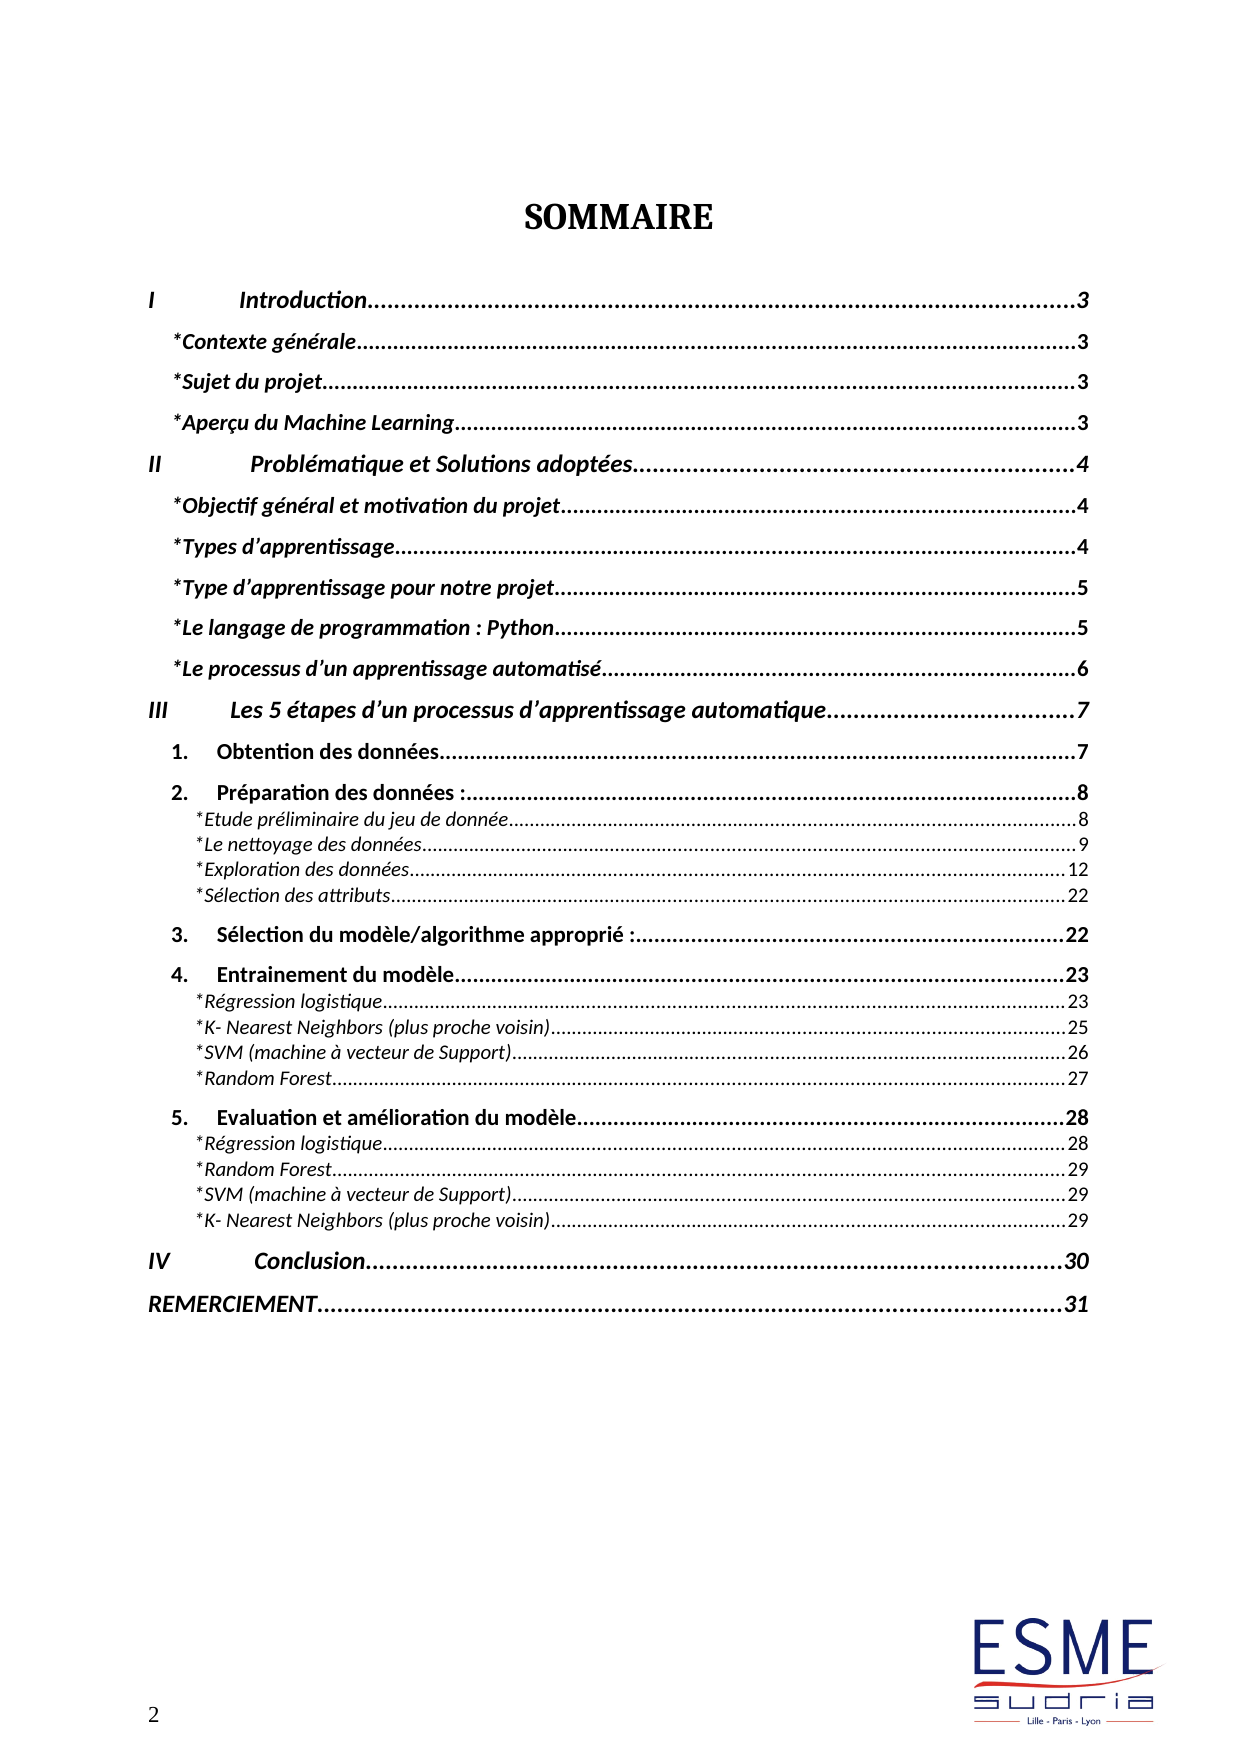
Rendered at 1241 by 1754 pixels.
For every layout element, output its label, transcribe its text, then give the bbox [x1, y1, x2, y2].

text *Aperçu du Machine Learning 3 [171, 408, 1090, 436]
text *Types d’apprentissage 4 [171, 532, 1090, 560]
picture [974, 1618, 1167, 1726]
text III Les 5 étapes d’un processus d’apprentissage automatique 7 [148, 694, 1090, 725]
text *Objectif général et motivation du projet 4 [171, 492, 1090, 519]
text *Sujet du projet 3 [171, 367, 1090, 396]
text *K- Nearest Neighbors (plus proche voisin) 25 [194, 1014, 1090, 1039]
text 4. Entrainement du modèle 23 [171, 960, 1090, 988]
text *Régression logistique 23 [194, 988, 1090, 1014]
text *Le nettoyage des données 9 [194, 831, 1090, 857]
text 5. Evaluation et amélioration du modèle 28 [171, 1103, 1090, 1131]
text *SVM (machine à vecteur de Support) 26 [194, 1039, 1090, 1065]
text I Introduction 3 [148, 284, 1090, 314]
text 1. Obtention des données 7 [171, 737, 1090, 765]
text *Régression logistique 28 [194, 1131, 1090, 1156]
text *Random Forest 27 [194, 1065, 1090, 1090]
text *Etude préliminaire du jeu de donnée 8 [194, 806, 1090, 831]
text *K- Nearest Neighbors (plus proche voisin) 29 [194, 1207, 1090, 1232]
text II Problématique et Solutions adoptées 4 [148, 448, 1090, 479]
subtitle SOMMAIRE [148, 196, 1090, 239]
text REMERCIEMENT 31 [148, 1288, 1090, 1318]
text 3. Sélection du modèle/algorithme approprié : 22 [171, 920, 1090, 948]
text *Exploration des données 12 [194, 857, 1090, 882]
text *Le langage de programmation : Python 5 [171, 613, 1090, 641]
text *Contexte générale 3 [171, 327, 1090, 355]
text *Le processus d’un apprentissage automatisé 6 [171, 654, 1090, 682]
text IV Conclusion 30 [148, 1245, 1090, 1275]
text *Sélection des attributs 22 [194, 882, 1090, 907]
text *Random Forest 29 [194, 1156, 1090, 1181]
text 2. Préparation des données : 8 [171, 778, 1090, 806]
text *SVM (machine à vecteur de Support) 29 [194, 1181, 1090, 1207]
text *Type d’apprentissage pour notre projet 5 [171, 573, 1090, 601]
